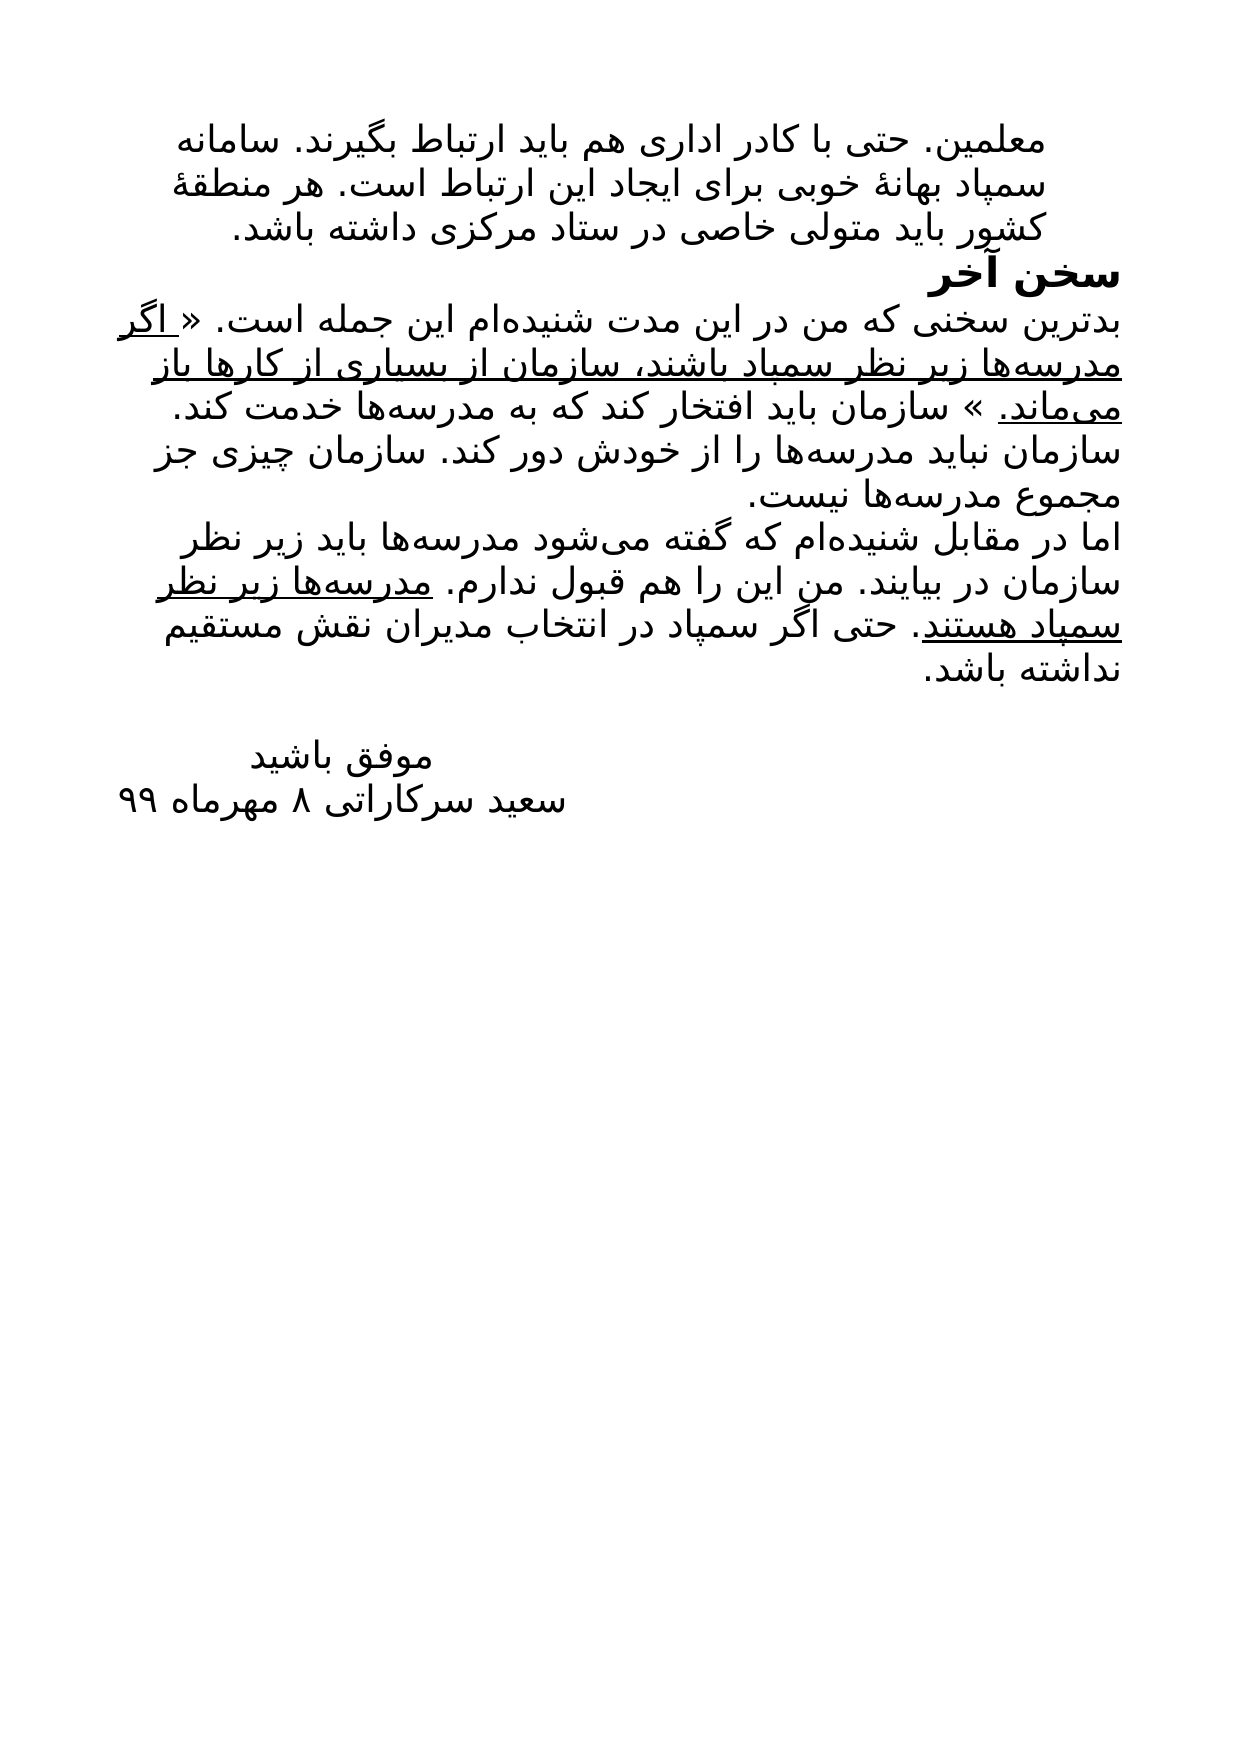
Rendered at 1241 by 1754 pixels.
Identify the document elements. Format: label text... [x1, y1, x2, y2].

text سعید سرکاراتی ۸ مهرماه ۹۹ [118, 777, 1122, 821]
text بدترین سخنی که من در این مدت شنیده‌ام این جمله است. « اگر مدرسه‌ها زیر نظر سمپاد باشند، سازمان از بسیاری از کارها باز می‌ماند. » سازمان باید افتخار کند که به مدرسه‌ها خدمت کند. سازمان نباید مدرسه‌ها را از خودش دور کند. سازمان چیزی جز مجموع مدرسه‌ها نیست. [118, 298, 1122, 516]
text موفق باشید [118, 733, 1122, 777]
text اما در مقابل شنیده‌ام که گفته می‌شود مدرسه‌ها باید زیر نظر سازمان در بیایند. من این را هم قبول ندارم. مدرسه‌ها زیر نظر سمپاد هستند. حتی اگر سمپاد در انتخاب مدیران نقش مستقیم نداشته باشد. [118, 516, 1122, 690]
text سخن آخر [118, 249, 1122, 298]
list مستقل از اینکه مدیر مدرسه‌ها تحت چه فرآیندی انتخاب می‌شوند سمپاد باید مستقیماً با آن‌ها در ارتباط باشد. چگونگی ارتباط باید هوشمندانه طراحی شود. به عبارت دیگر اصلاً نباید قبول کنیم که مدرسه‌ها زیر نظر سمپاد نیستند. ِغیر از مدیرها، سمپاد باید با دیگر ارکان مدرسه مستقیم ارتباط برقرار کند. با معاونین آموزشی، معاونین پژوهشی و معلمین. حتی با کادر اداری هم باید ارتباط بگیرند. سامانه سمپاد بهانهٔ خوبی برای ایجاد این ارتباط است. هر منطقهٔ کشور باید متولی خاصی در ستاد مرکزی داشته باشد. [118, 118, 1084, 249]
